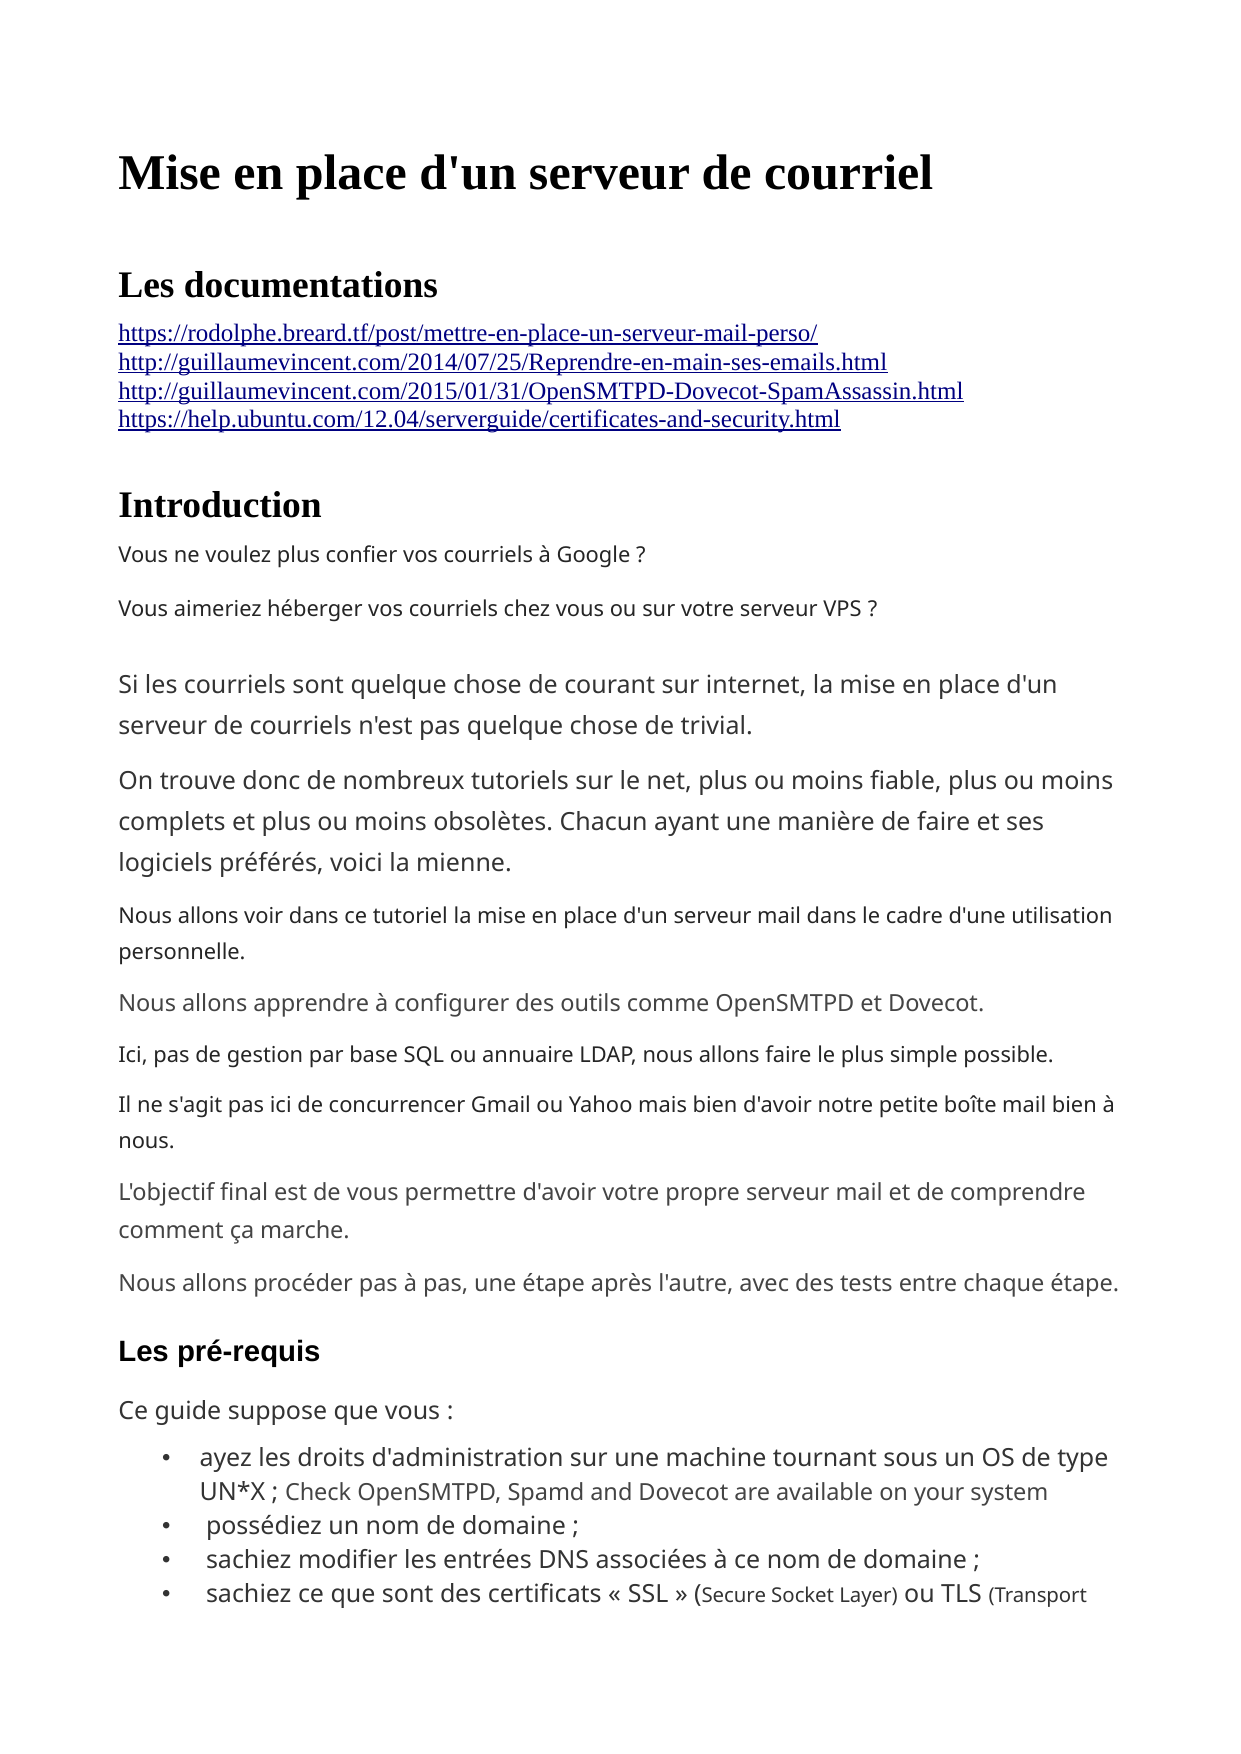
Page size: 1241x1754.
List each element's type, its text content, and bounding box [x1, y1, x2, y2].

text Nous allons apprendre à configurer des outils comme OpenSMTPD et Dovecot. [118, 986, 1122, 1018]
text Vous ne voulez plus confier vos courriels à Google ? [118, 538, 1122, 568]
text On trouve donc de nombreux tutoriels sur le net, plus ou moins fiable, plus ou moins complets et plus ou moins obsolètes. Chacun ayant une manière de faire et ses logiciels préférés, voici la mienne. [118, 763, 1122, 878]
text https://rodolphe.breard.tf/post/mettre-en-place-un-serveur-mail-perso/ [118, 318, 1122, 347]
text Ici, pas de gestion par base SQL ou annuaire LDAP, nous allons faire le plus simple possible. [118, 1039, 1122, 1069]
text https://help.ubuntu.com/12.04/serverguide/certificates-and-security.html [118, 404, 1122, 433]
list possédiez un nom de domaine ; [162, 1507, 1122, 1541]
text Nous allons procéder pas à pas, une étape après l'autre, avec des tests entre chaque étape. [118, 1266, 1122, 1298]
text Nous allons voir dans ce tutoriel la mise en place d'un serveur mail dans le cadre d'une utilisation personnelle. [118, 900, 1122, 965]
text http://guillaumevincent.com/2015/01/31/OpenSMTPD-Dovecot-SpamAssassin.html [118, 376, 1122, 404]
text Il ne s'agit pas ici de concurrencer Gmail ou Yahoo mais bien d'avoir notre petite boîte mail bien à nous. [118, 1089, 1122, 1155]
text L'objectif final est de vous permettre d'avoir votre propre serveur mail et de comprendre comment ça marche. [118, 1175, 1122, 1246]
text Si les courriels sont quelque chose de courant sur internet, la mise en place d'un serveur de courriels n'est pas quelque chose de trivial. [118, 667, 1122, 741]
text Ce guide suppose que vous : [118, 1393, 1122, 1427]
list sachiez modifier les entrées DNS associées à ce nom de domaine ; [162, 1541, 1122, 1576]
text http://guillaumevincent.com/2014/07/25/Reprendre-en-main-ses-emails.html [118, 347, 1122, 376]
subtitle Les pré-requis [118, 1334, 1122, 1368]
list sachiez ce que sont des certificats « SSL » (Secure Socket Layer) ou TLS (Transport [162, 1576, 1122, 1609]
subtitle Les documentations [118, 263, 1122, 306]
subtitle Mise en place d'un serveur de courriel [118, 143, 1122, 201]
subtitle Introduction [118, 483, 1122, 526]
text Vous aimeriez héberger vos courriels chez vous ou sur votre serveur VPS ? [118, 589, 1122, 623]
list ayez les droits d'administration sur une machine tournant sous un OS de type UN*X ; Check OpenSMTPD, Spamd and Dovecot are available on your system [162, 1439, 1122, 1507]
